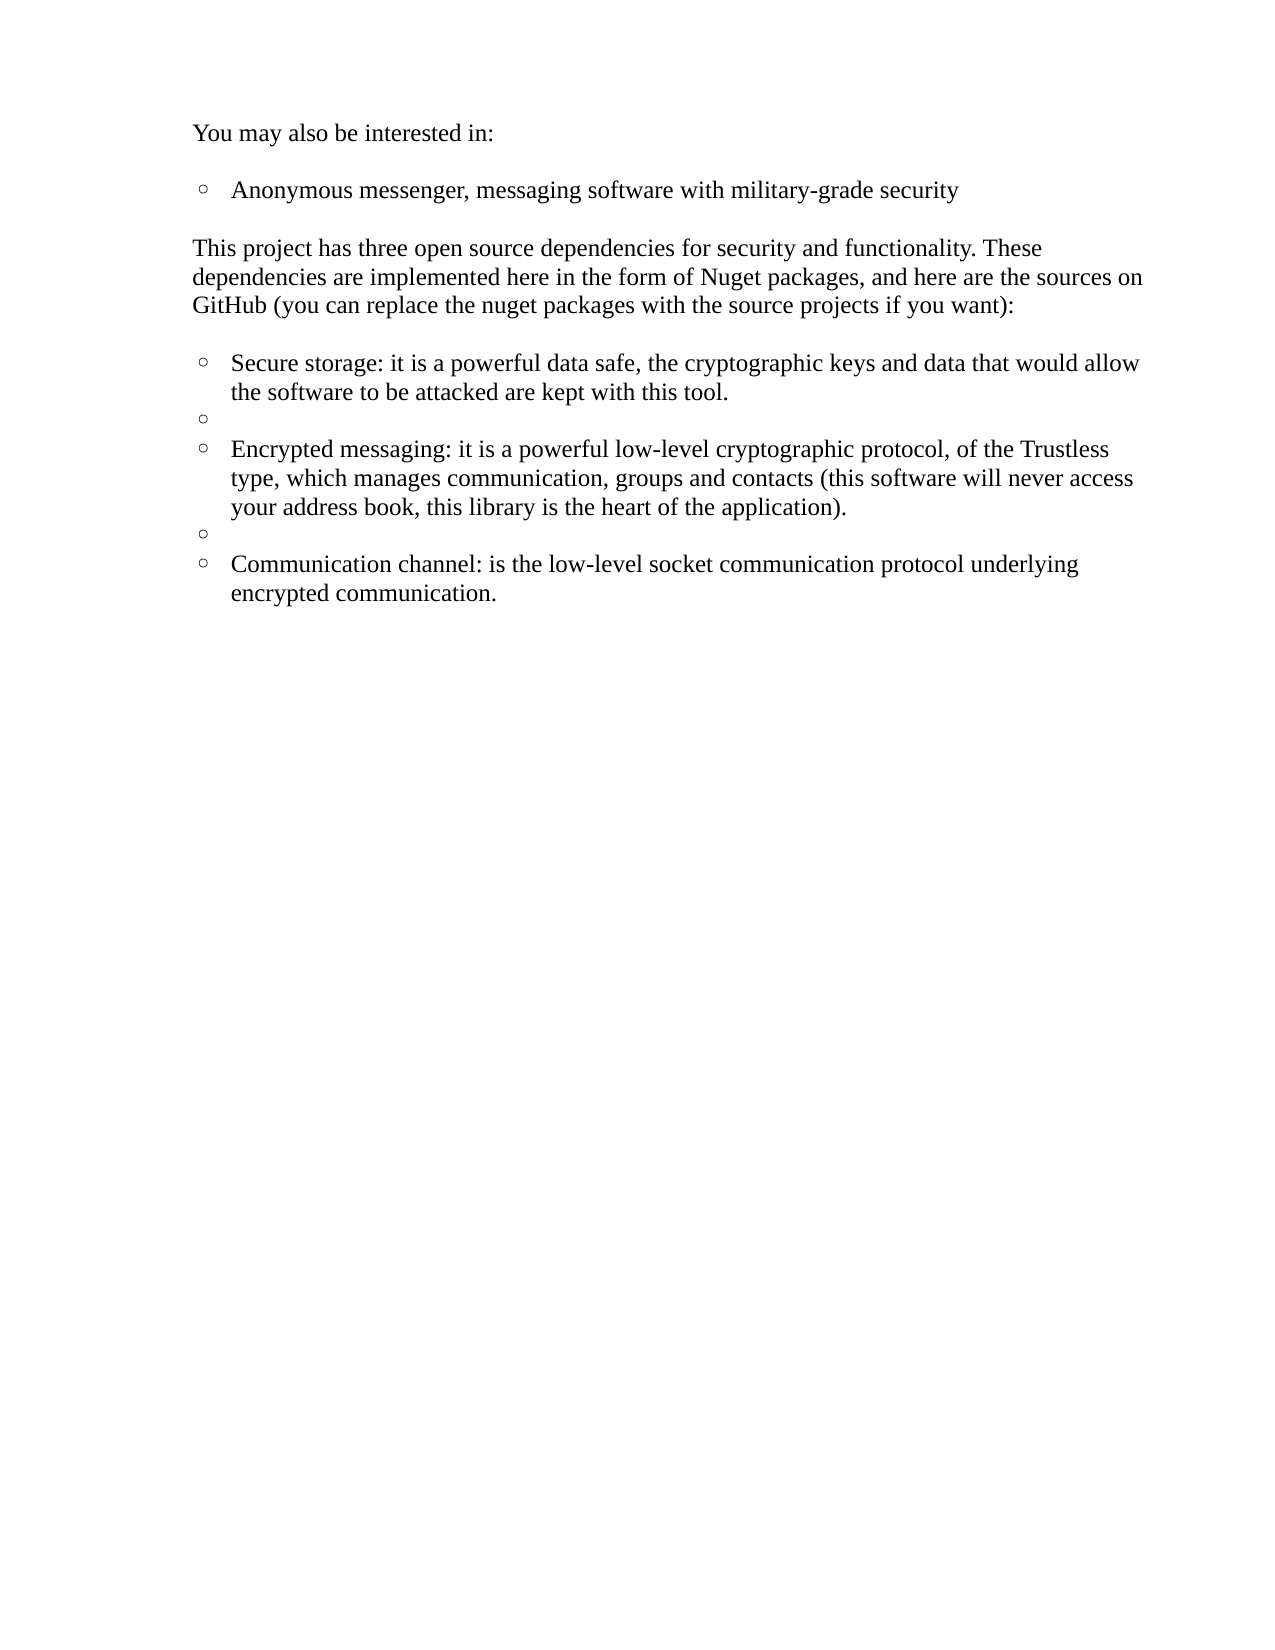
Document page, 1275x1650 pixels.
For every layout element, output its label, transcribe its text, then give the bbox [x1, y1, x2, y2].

list Secure storage: it is a powerful data safe, the cryptographic keys and data that would allow the software to be attacked are kept with this tool. [193, 348, 1157, 406]
list Communication channel: is the low-level socket communication protocol underlying encrypted communication. [193, 549, 1157, 636]
list Encrypted messaging: it is a powerful low-level cryptographic protocol, of the Trustless type, which manages communication, groups and contacts (this software will never access your address book, this library is the heart of the application). [193, 434, 1157, 521]
list Anonymous messenger, messaging software with military-grade security [193, 176, 1157, 204]
text This project has three open source dependencies for security and functionality. These dependencies are implemented here in the form of Nuget packages, and here are the sources on GitHub (you can replace the nuget packages with the source projects if you want): [192, 233, 1157, 319]
text You may also be interested in: [192, 118, 1157, 147]
